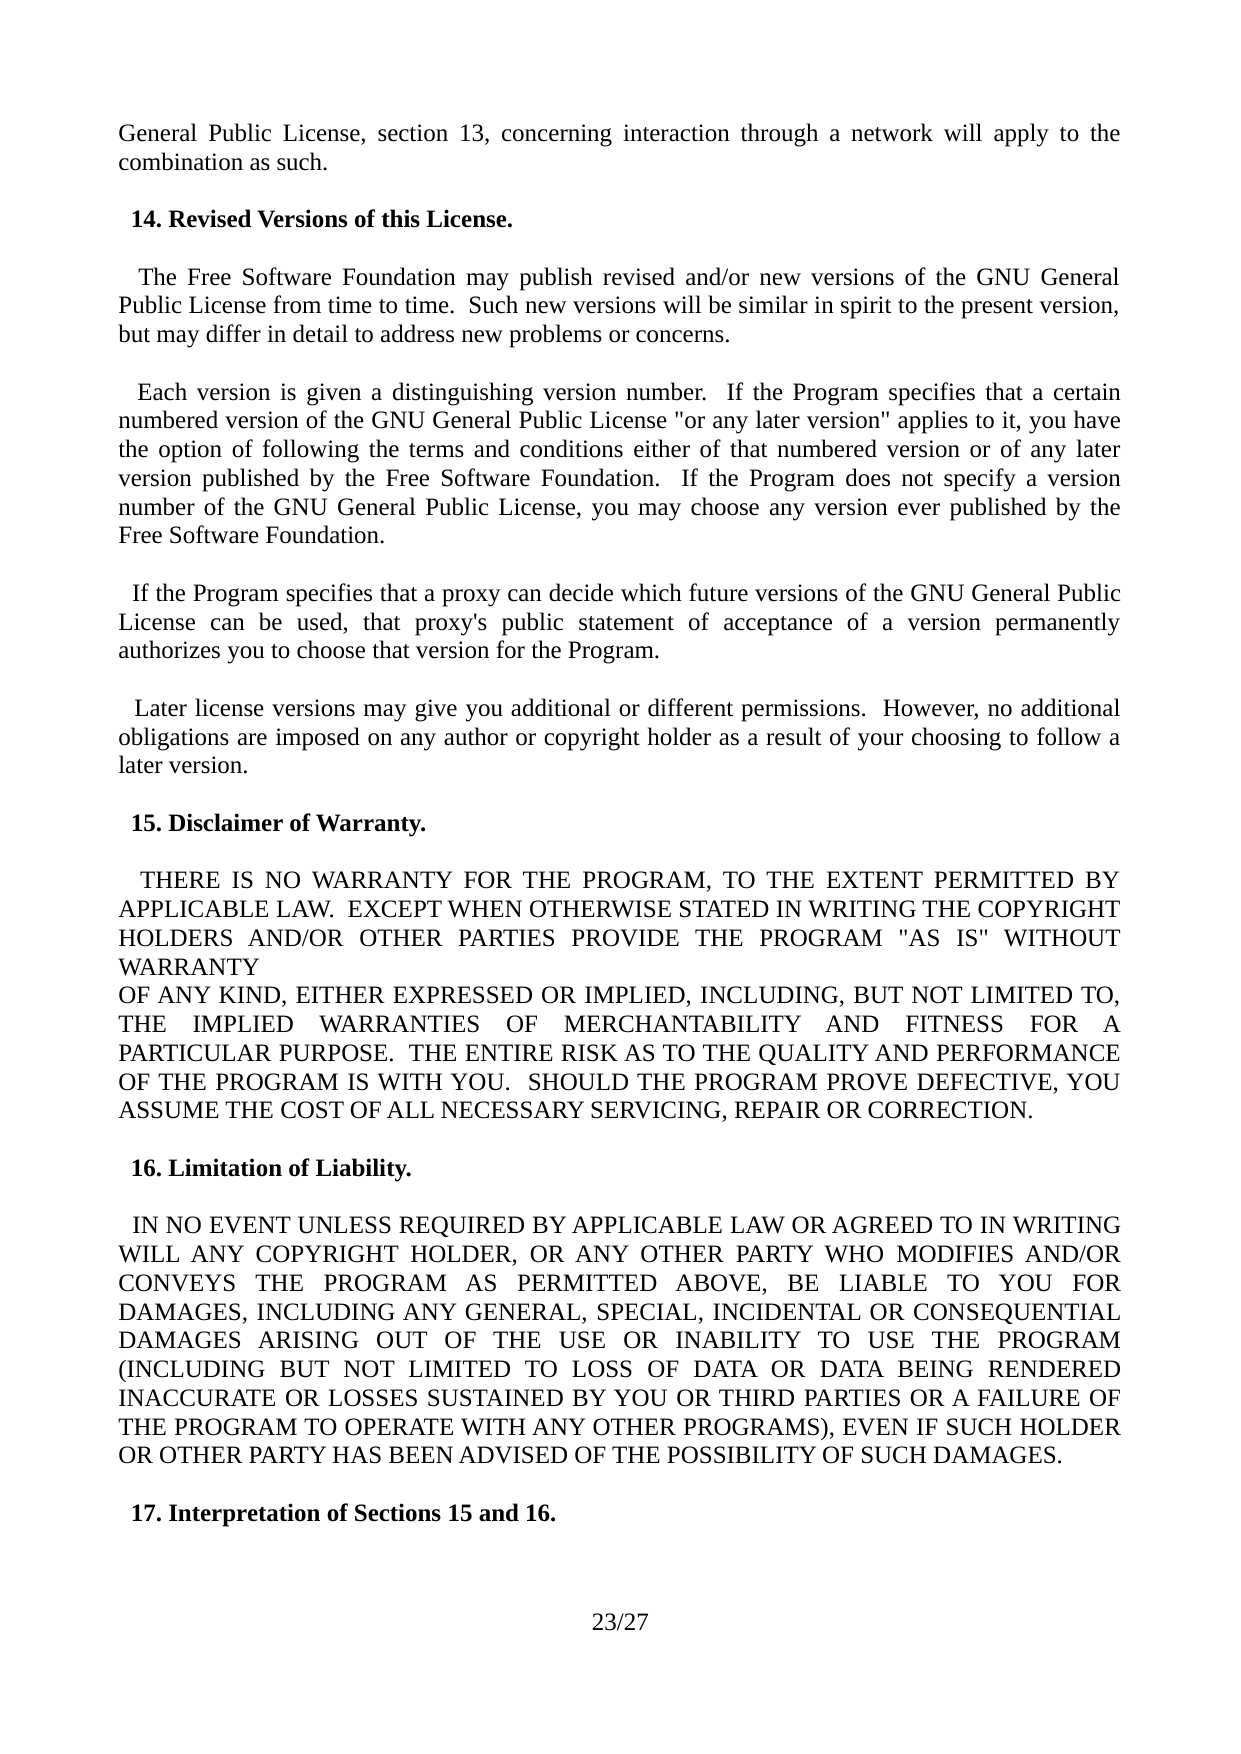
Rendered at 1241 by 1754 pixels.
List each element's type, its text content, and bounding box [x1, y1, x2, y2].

text 14. Revised Versions of this License. [118, 204, 1122, 233]
text 17. Interpretation of Sections 15 and 16. [118, 1498, 1122, 1527]
text General Public License, section 13, concerning interaction through a network will apply to the combination as such. [118, 118, 1122, 176]
text IN NO EVENT UNLESS REQUIRED BY APPLICABLE LAW OR AGREED TO IN WRITING WILL ANY COPYRIGHT HOLDER, OR ANY OTHER PARTY WHO MODIFIES AND/OR CONVEYS THE PROGRAM AS PERMITTED ABOVE, BE LIABLE TO YOU FOR DAMAGES, INCLUDING ANY GENERAL, SPECIAL, INCIDENTAL OR CONSEQUENTIAL DAMAGES ARISING OUT OF THE USE OR INABILITY TO USE THE PROGRAM (INCLUDING BUT NOT LIMITED TO LOSS OF DATA OR DATA BEING RENDERED INACCURATE OR LOSSES SUSTAINED BY YOU OR THIRD PARTIES OR A FAILURE OF THE PROGRAM TO OPERATE WITH ANY OTHER PROGRAMS), EVEN IF SUCH HOLDER OR OTHER PARTY HAS BEEN ADVISED OF THE POSSIBILITY OF SUCH DAMAGES. [118, 1211, 1122, 1469]
text Later license versions may give you additional or different permissions. However, no additional obligations are imposed on any author or copyright holder as a result of your choosing to follow a later version. [118, 693, 1122, 779]
text The Free Software Foundation may publish revised and/or new versions of the GNU General Public License from time to time. Such new versions will be similar in spirit to the present version, but may differ in detail to address new problems or concerns. [118, 262, 1122, 348]
text If the Program specifies that a proxy can decide which future versions of the GNU General Public License can be used, that proxy's public statement of acceptance of a version permanently authorizes you to choose that version for the Program. [118, 578, 1122, 664]
text OF ANY KIND, EITHER EXPRESSED OR IMPLIED, INCLUDING, BUT NOT LIMITED TO, THE IMPLIED WARRANTIES OF MERCHANTABILITY AND FITNESS FOR A PARTICULAR PURPOSE. THE ENTIRE RISK AS TO THE QUALITY AND PERFORMANCE OF THE PROGRAM IS WITH YOU. SHOULD THE PROGRAM PROVE DEFECTIVE, YOU ASSUME THE COST OF ALL NECESSARY SERVICING, REPAIR OR CORRECTION. [118, 981, 1122, 1124]
text 16. Limitation of Liability. [118, 1153, 1122, 1182]
text THERE IS NO WARRANTY FOR THE PROGRAM, TO THE EXTENT PERMITTED BY APPLICABLE LAW. EXCEPT WHEN OTHERWISE STATED IN WRITING THE COPYRIGHT HOLDERS AND/OR OTHER PARTIES PROVIDE THE PROGRAM "AS IS" WITHOUT WARRANTY [118, 866, 1122, 981]
text 15. Disclaimer of Warranty. [118, 808, 1122, 837]
text Each version is given a distinguishing version number. If the Program specifies that a certain numbered version of the GNU General Public License "or any later version" applies to it, you have the option of following the terms and conditions either of that numbered version or of any later version published by the Free Software Foundation. If the Program does not specify a version number of the GNU General Public License, you may choose any version ever published by the Free Software Foundation. [118, 377, 1122, 549]
